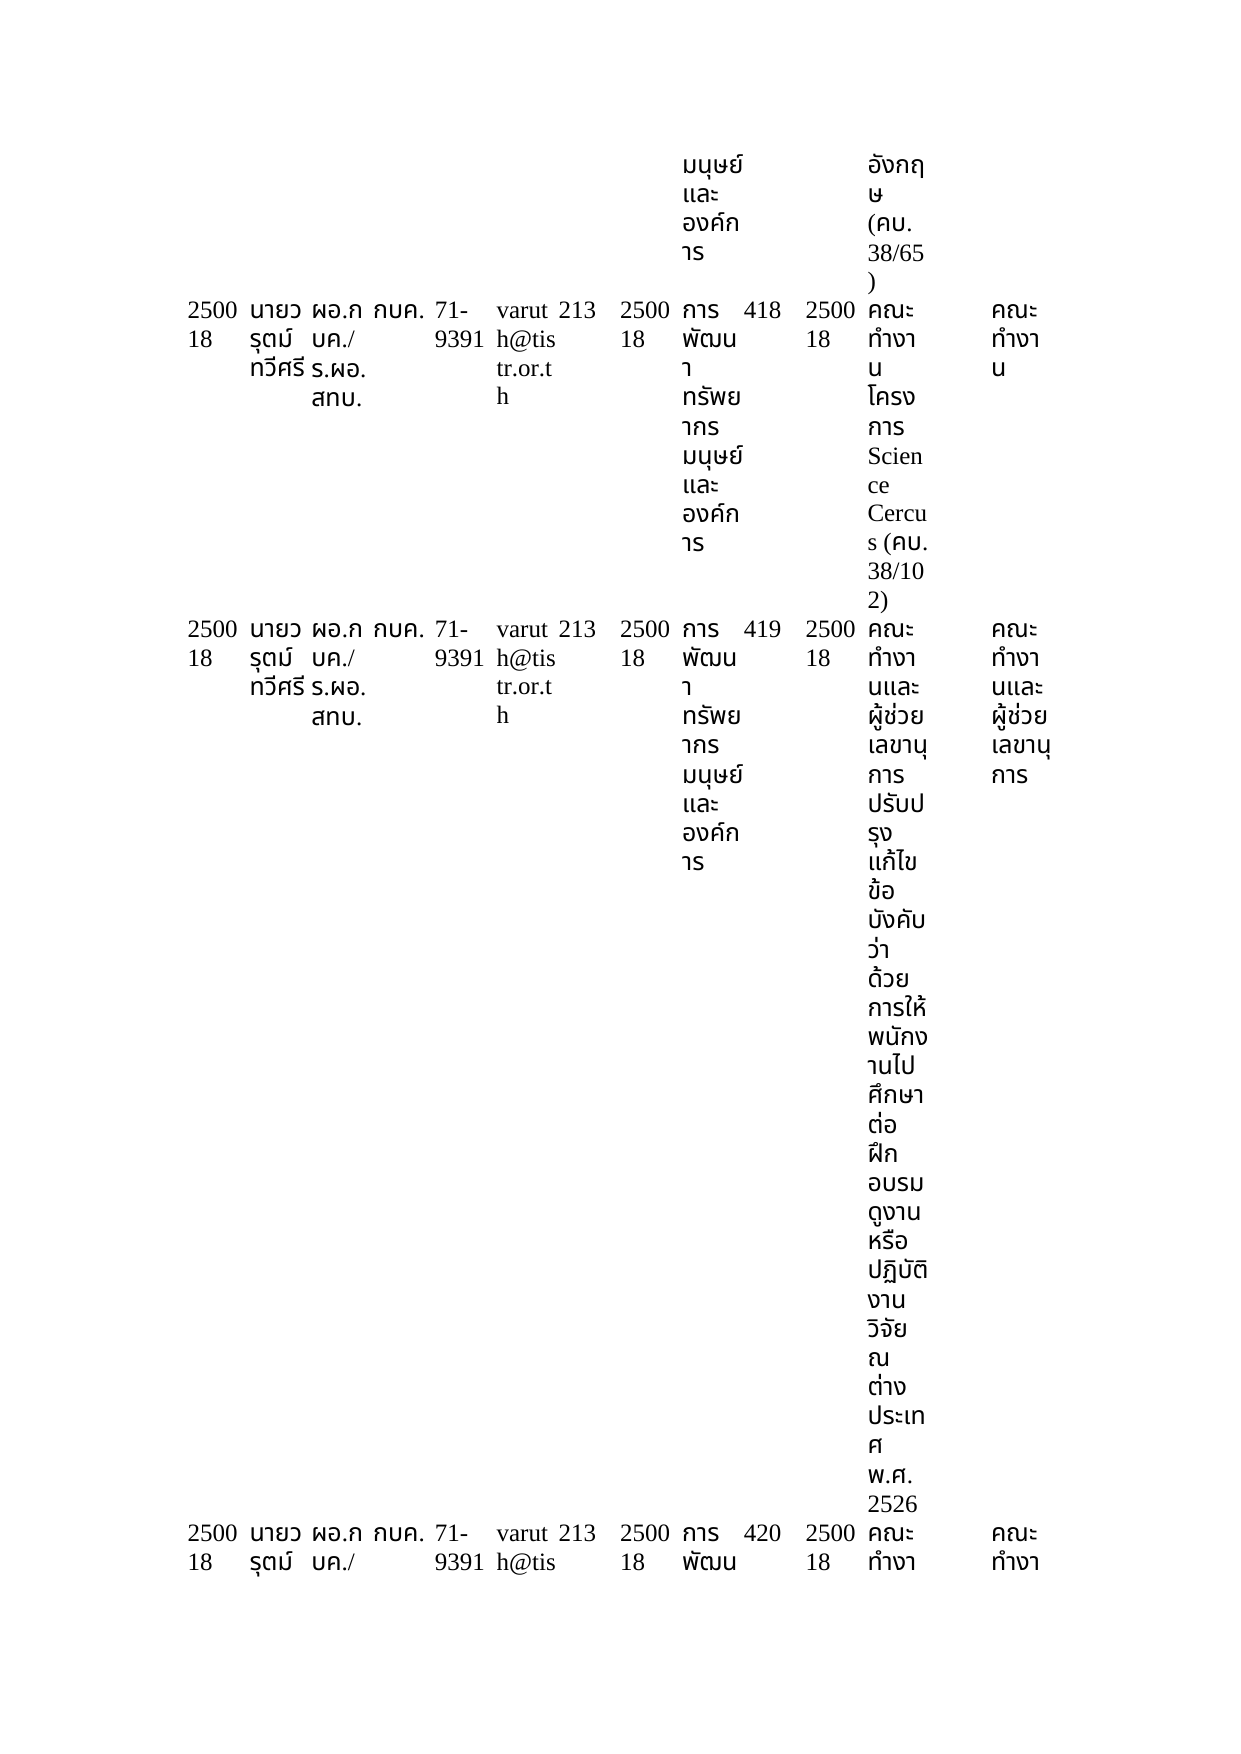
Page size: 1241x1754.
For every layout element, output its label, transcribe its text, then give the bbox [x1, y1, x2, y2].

table_cell 420 [744, 1518, 805, 1576]
table_cell คณะทำงา [991, 1518, 1053, 1576]
table_cell นายวรุตม์ ทวีศรี [249, 295, 311, 614]
table_cell 213 [558, 1518, 620, 1576]
table_cell คณะทำงานและผู้ช่วยเลขานุการ [991, 614, 1053, 1518]
table_cell ผอ.กบค./ [311, 1518, 373, 1576]
table_cell คณะทำงานโครงการ Science Cercus (คบ. 38/102) [867, 295, 929, 614]
table_cell คณะทำงา [867, 1518, 929, 1576]
table_cell 250018 [805, 295, 867, 614]
table_cell [188, 150, 249, 295]
table_cell 250018 [620, 295, 682, 614]
table_cell [249, 150, 311, 295]
table_cell 213 [558, 295, 620, 614]
table_cell ผอ.กบค./ร.ผอ.สทบ. [311, 614, 373, 1518]
table_cell 250018 [188, 614, 249, 1518]
table_cell [929, 614, 991, 1518]
table_cell [620, 150, 682, 295]
table_cell มนุษย์และองค์การ [682, 150, 743, 295]
table_cell 418 [744, 295, 805, 614]
table_cell นายวรุตม์ [249, 1518, 311, 1576]
table_cell varuth@tistr.or.th [496, 614, 558, 1518]
table_cell อังกฤษ (คบ. 38/65) [867, 150, 929, 295]
table_cell 250018 [188, 1518, 249, 1576]
table_cell การพัฒนาทรัพยากรมนุษย์และองค์การ [682, 614, 743, 1518]
table_cell 71-9391 [435, 614, 496, 1518]
table_cell 250018 [805, 1518, 867, 1576]
table_cell varuth@tistr.or.th [496, 295, 558, 614]
table_cell [373, 150, 434, 295]
table_cell 250018 [620, 614, 682, 1518]
table_cell 213 [558, 614, 620, 1518]
table_cell [929, 1518, 991, 1576]
table_cell 250018 [620, 1518, 682, 1576]
table_cell กบค. [373, 295, 434, 614]
table_cell คณะทำงานและผู้ช่วยเลขานุการปรับปรุงแก้ไขข้อบังคับว่าด้วยการให้พนักงานไปศึกษาต่อ ฝึกอบรม ดูงาน หรือปฏิบัติงานวิจัย ณ ต่างประเทศ พ.ศ. 2526 [867, 614, 929, 1518]
table_cell varuth@tis [496, 1518, 558, 1576]
table_cell คณะทำงาน [991, 295, 1053, 614]
table_cell กบค. [373, 614, 434, 1518]
table_cell นายวรุตม์ ทวีศรี [249, 614, 311, 1518]
table_cell 71-9391 [435, 295, 496, 614]
table_cell ผอ.กบค./ร.ผอ.สทบ. [311, 295, 373, 614]
table_cell [929, 150, 991, 295]
table_cell 250018 [805, 614, 867, 1518]
table_cell 71-9391 [435, 1518, 496, 1576]
table_cell 250018 [188, 295, 249, 614]
table_cell [744, 150, 805, 295]
table_cell [435, 150, 496, 295]
table_cell [929, 295, 991, 614]
table_cell กบค. [373, 1518, 434, 1576]
table_cell การพัฒน [682, 1518, 743, 1576]
table_cell [311, 150, 373, 295]
table_cell [558, 150, 620, 295]
table_cell [991, 150, 1053, 295]
table_cell [496, 150, 558, 295]
table_cell [805, 150, 867, 295]
table_cell การพัฒนาทรัพยากรมนุษย์และองค์การ [682, 295, 743, 614]
table_cell 419 [744, 614, 805, 1518]
